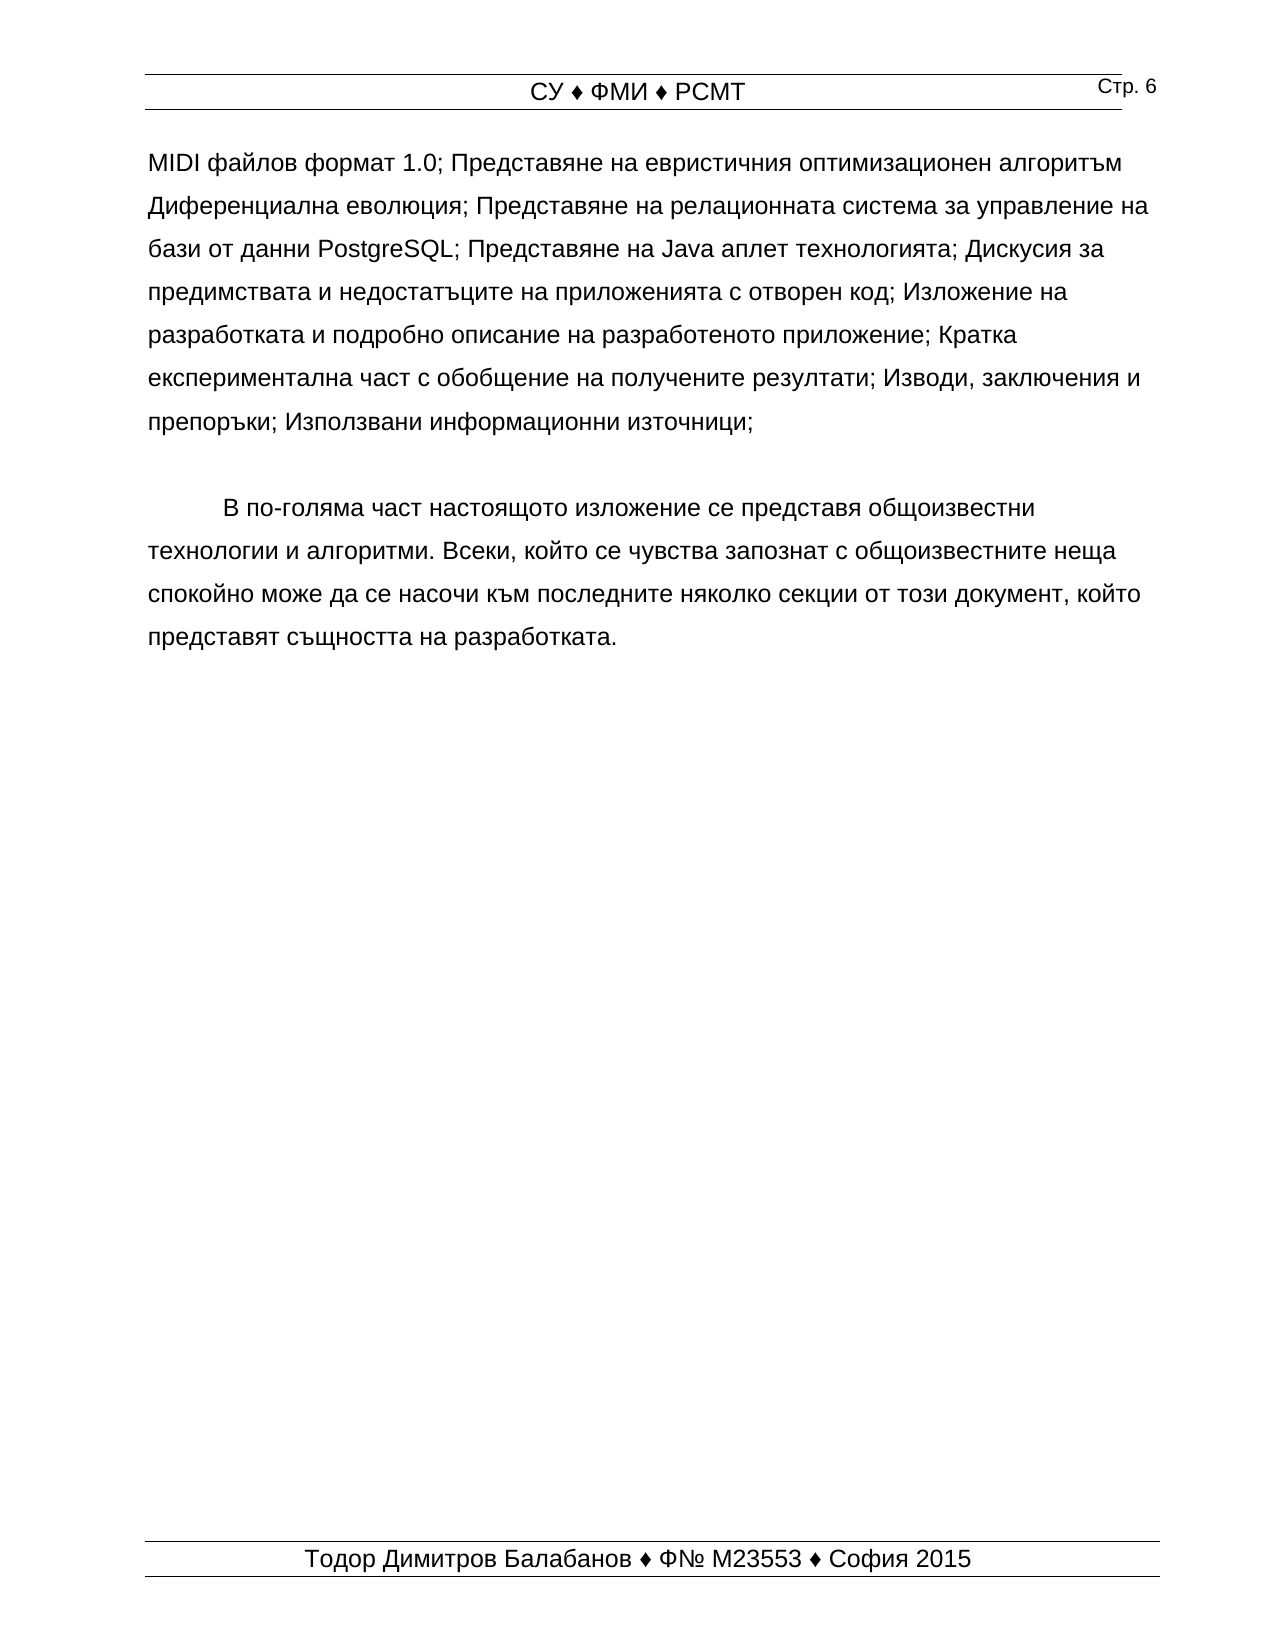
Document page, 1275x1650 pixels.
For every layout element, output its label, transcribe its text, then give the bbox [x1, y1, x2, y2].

text В по-голяма част настоящото изложение се представя общоизвестни технологии и алгоритми. Всеки, който се чувства запознат с общоизвестните неща спокойно може да се насочи към последните няколко секции от този документ, който представят същността на разработката. [148, 493, 1157, 651]
text MIDI файлов формат 1.0; Представяне на евристичния оптимизационен алгоритъм Диференциална еволюция; Представяне на релационната система за управление на бази от данни PostgreSQL; Представяне на Java аплет технологията; Дискусия за предимствата и недостатъците на приложенията с отворен код; Изложение на разработката и подробно описание на разработеното приложение; Кратка експериментална част с обобщение на получените резултати; Изводи, заключения и препоръки; Използвани информационни източници; [148, 148, 1157, 435]
